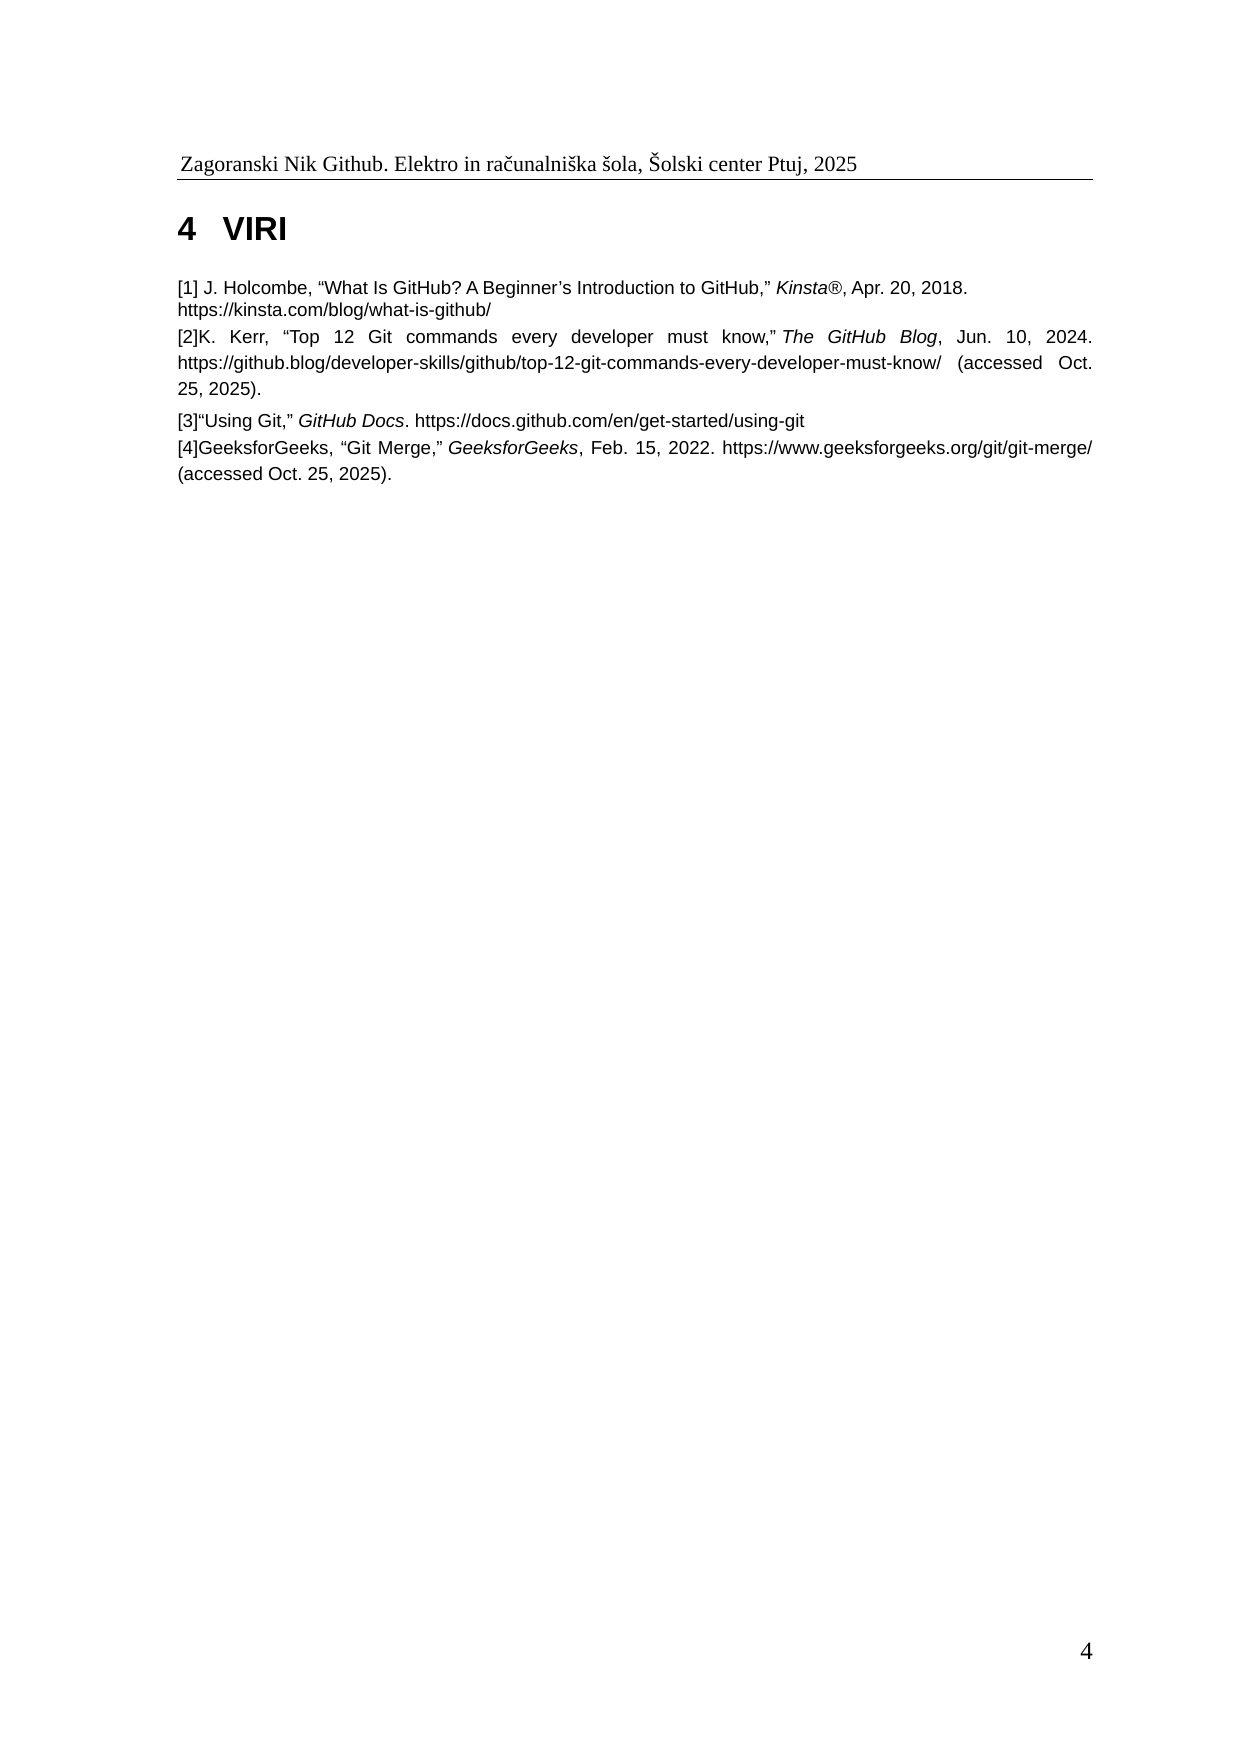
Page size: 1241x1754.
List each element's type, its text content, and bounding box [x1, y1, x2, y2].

subtitle Viri [177, 209, 1093, 248]
text [3]“Using Git,” GitHub Docs. https://docs.github.com/en/get-started/using-git [177, 409, 1093, 431]
text [1] J. Holcombe, “What Is GitHub? A Beginner’s Introduction to GitHub,” Kinsta®, Apr. 20, 2018. https://kinsta.com/blog/what-is-github/ [177, 277, 1093, 320]
text ‌[2]K. Kerr, “Top 12 Git commands every developer must know,” The GitHub Blog, Jun. 10, 2024. https://github.blog/developer-skills/github/top-12-git-commands-every-developer-must-know/ (accessed Oct. 25, 2025). [177, 326, 1093, 399]
text ‌[4]GeeksforGeeks, “Git Merge,” GeeksforGeeks, Feb. 15, 2022. https://www.geeksforgeeks.org/git/git-merge/ (accessed Oct. 25, 2025). [177, 437, 1093, 484]
text ‌ [177, 501, 1093, 525]
